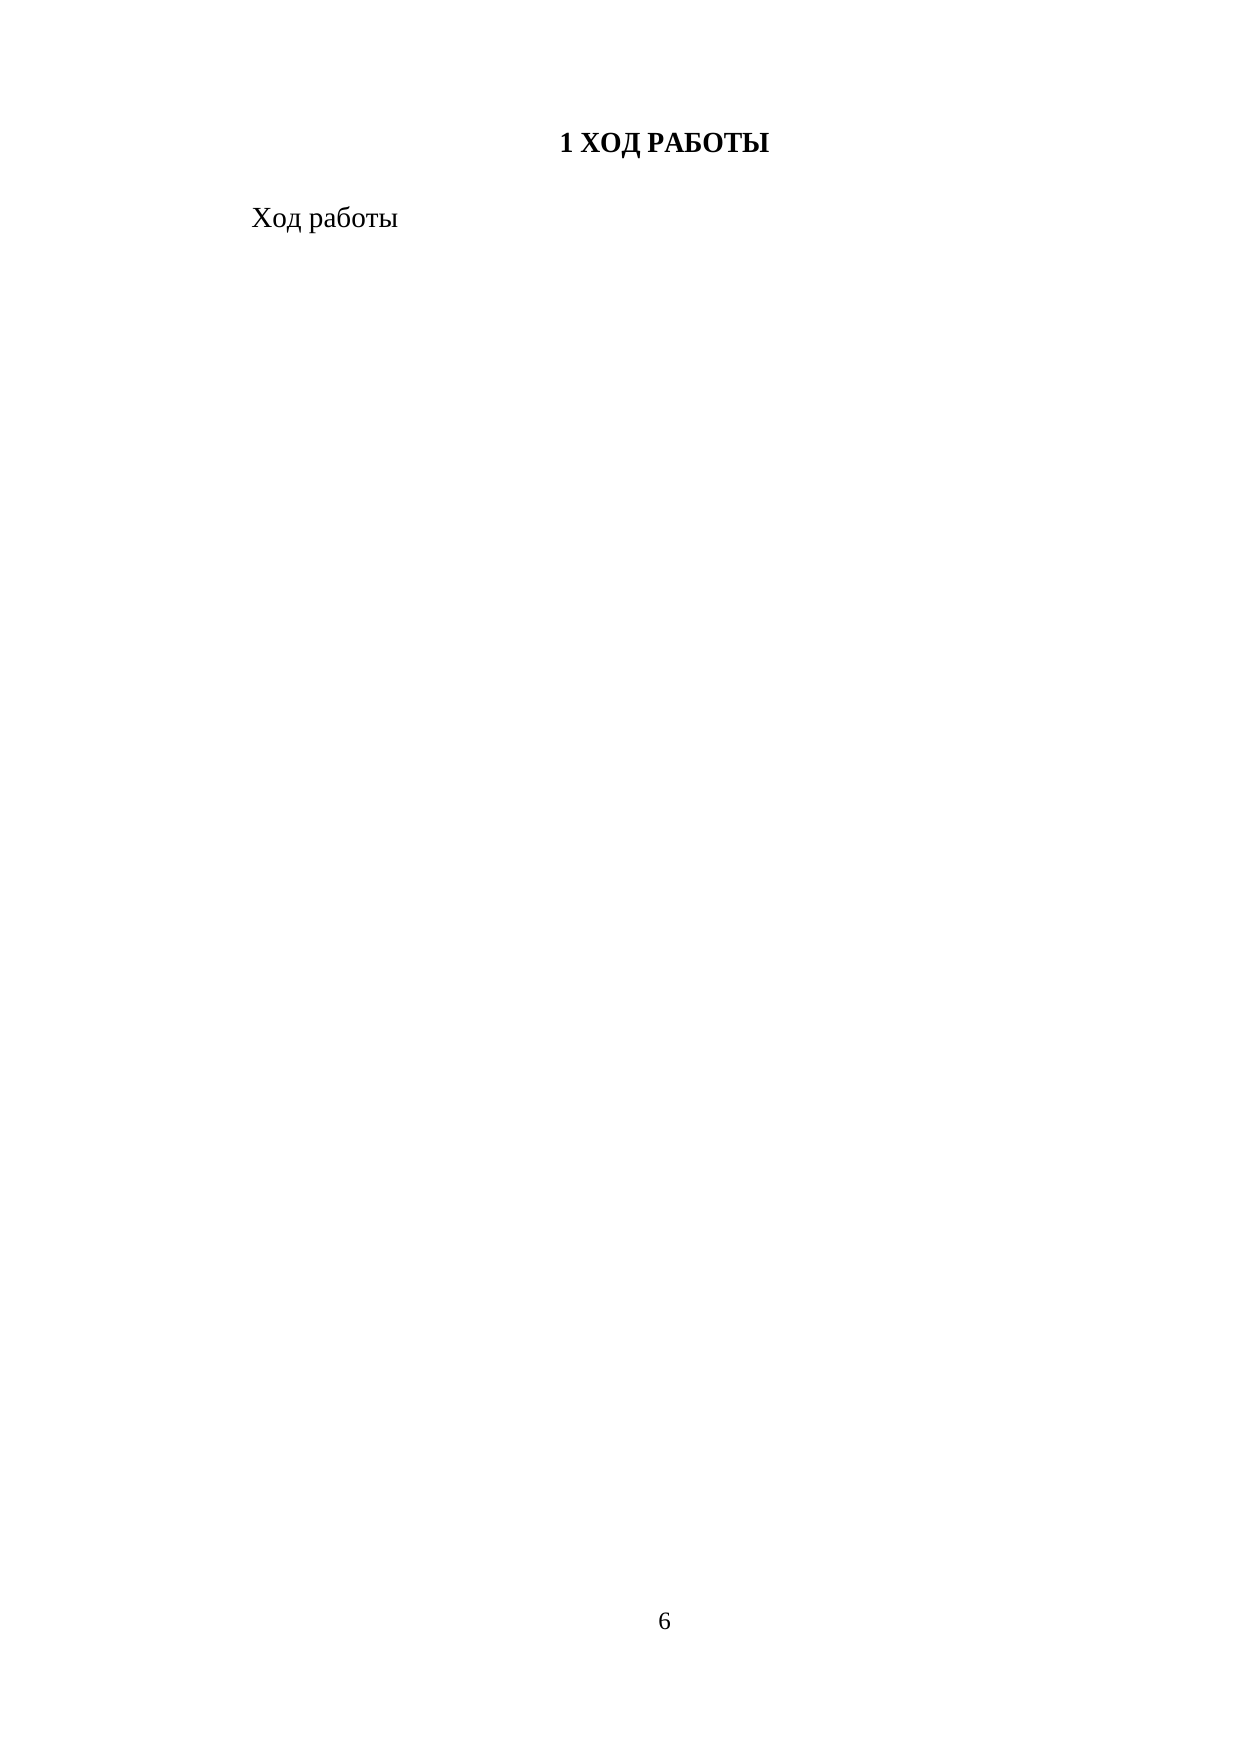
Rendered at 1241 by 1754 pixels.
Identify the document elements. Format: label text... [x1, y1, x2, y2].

text Ход работы [177, 200, 1152, 234]
subtitle 1 ХОД РАБОТЫ [177, 125, 1152, 158]
